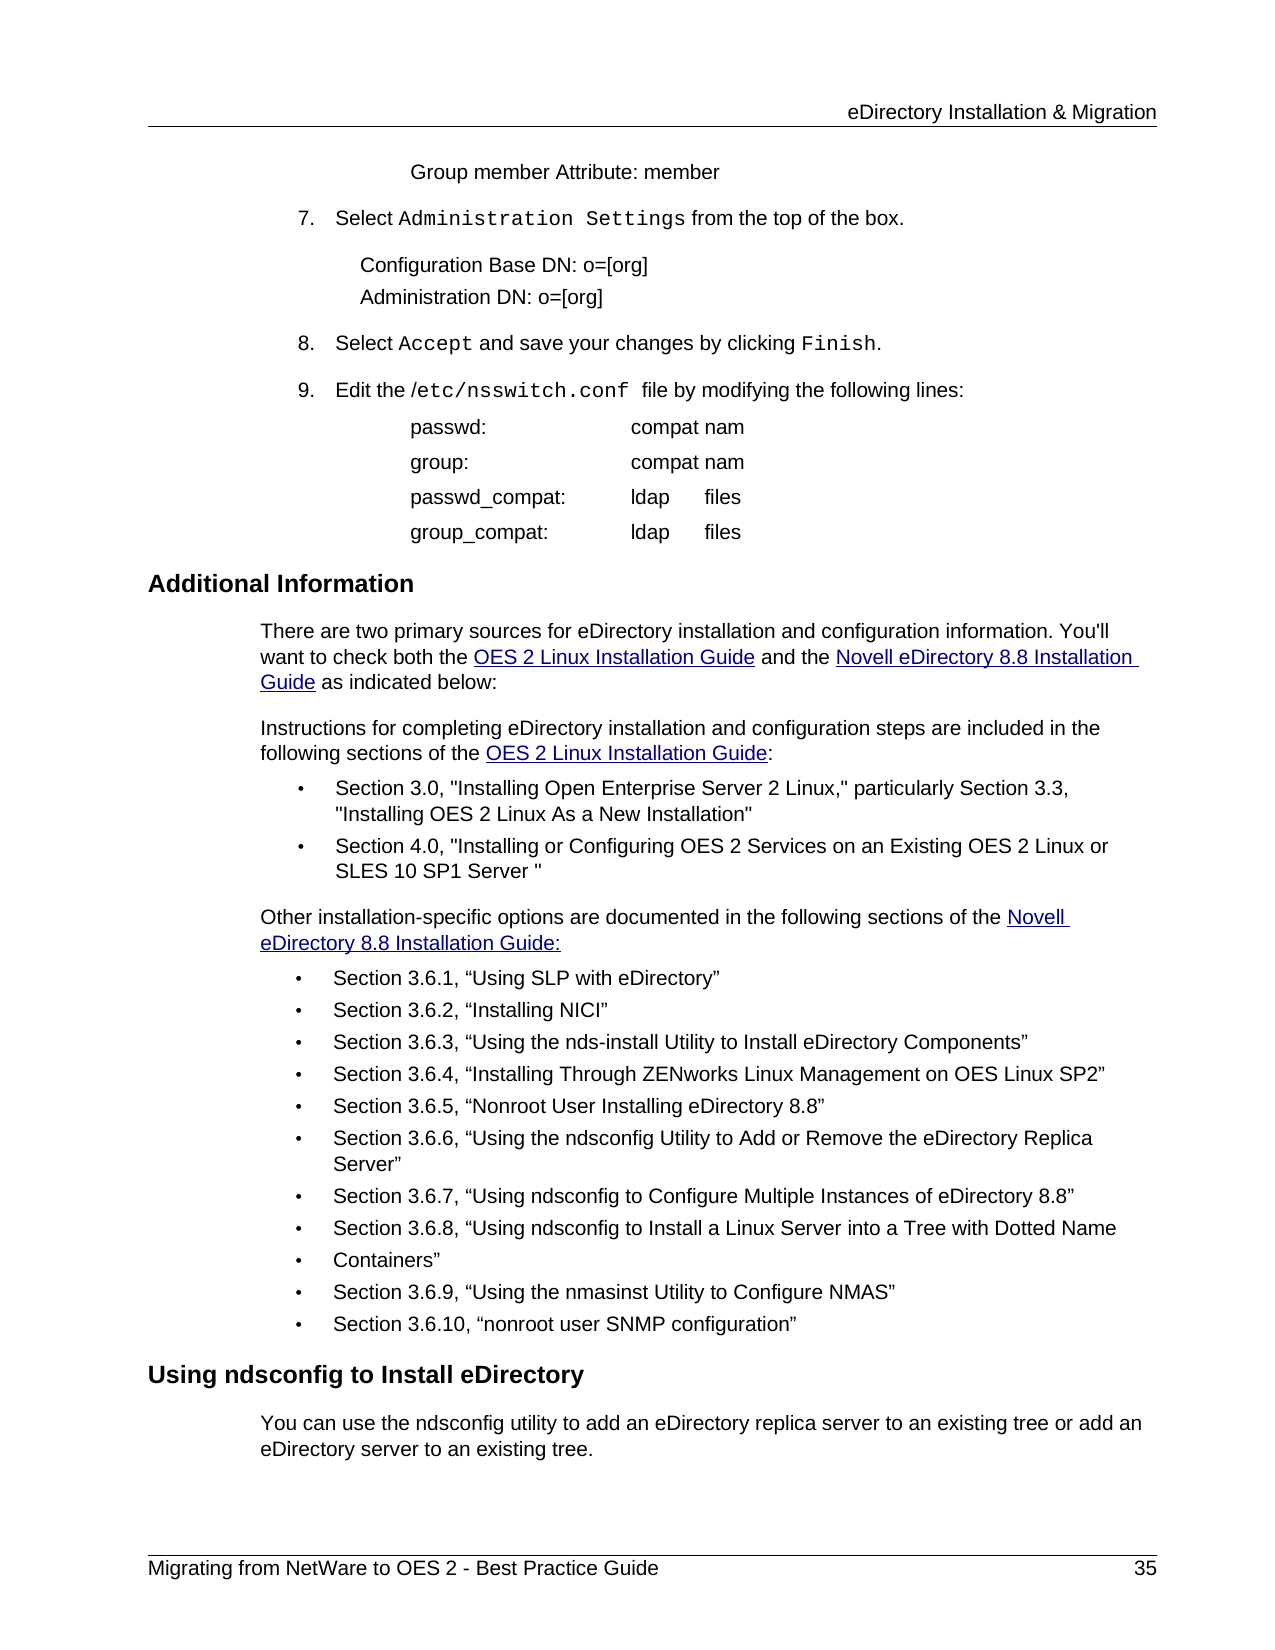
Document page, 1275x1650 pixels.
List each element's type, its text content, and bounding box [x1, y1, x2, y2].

text You can use the ndsconfig utility to add an eDirectory replica server to an existing tree or add an eDirectory server to an existing tree. [260, 1412, 1157, 1460]
text Instructions for completing eDirectory installation and configuration steps are included in the following sections of the OES 2 Linux Installation Guide: [260, 716, 1157, 765]
list passwd: compat nam [373, 416, 1157, 439]
list Section 3.6.9, “Using the nmasinst Utility to Configure NMAS” [295, 1281, 1157, 1304]
list Section 4.0, "Installing or Configuring OES 2 Services on an Existing OES 2 Linux or SLES 10 SP1 Server " [298, 834, 1157, 883]
list Select Administration Settings from the top of the box. [298, 206, 1157, 231]
list Section 3.6.5, “Nonroot User Installing eDirectory 8.8” [295, 1094, 1157, 1118]
list Section 3.6.6, “Using the ndsconfig Utility to Add or Remove the eDirectory Replica Server” [295, 1127, 1157, 1175]
text There are two primary sources for eDirectory installation and configuration information. You'll want to check both the OES 2 Linux Installation Guide and the Novell eDirectory 8.8 Installation Guide as indicated below: [260, 620, 1157, 694]
list Section 3.6.10, “nonroot user SNMP configuration” [295, 1313, 1157, 1336]
list Section 3.6.1, “Using SLP with eDirectory” [295, 966, 1157, 989]
list group: compat nam [373, 451, 1157, 474]
list Edit the /etc/nsswitch.conf file by modifying the following lines: [298, 379, 1157, 404]
subtitle Additional Information [148, 569, 1157, 597]
list Section 3.6.2, “Installing NICI” [295, 998, 1157, 1022]
list Section 3.6.7, “Using ndsconfig to Configure Multiple Instances of eDirectory 8.8” [295, 1184, 1157, 1207]
subtitle Using ndsconfig to Install eDirectory [148, 1361, 1157, 1389]
text Other installation-specific options are documented in the following sections of the Novell eDirectory 8.8 Installation Guide: [260, 906, 1157, 954]
list Section 3.6.4, “Installing Through ZENworks Linux Management on OES Linux SP2” [295, 1062, 1157, 1086]
list Section 3.6.3, “Using the nds-install Utility to Install eDirectory Components” [295, 1030, 1157, 1054]
list passwd_compat: ldap files [373, 486, 1157, 509]
list Section 3.6.8, “Using ndsconfig to Install a Linux Server into a Tree with Dotted Name [295, 1216, 1157, 1239]
list Configuration Base DN: o=[org] [322, 254, 1157, 277]
list Administration DN: o=[org] [322, 286, 1157, 309]
list group_compat: ldap files [373, 521, 1157, 544]
list Section 3.0, "Installing Open Enterprise Server 2 Linux," particularly Section 3.3, "Installing OES 2 Linux As a New Installation" [298, 777, 1157, 826]
list Select Accept and save your changes by clicking Finish. [298, 332, 1157, 357]
list Group member Attribute: member [373, 161, 1157, 184]
list Containers” [295, 1248, 1157, 1272]
